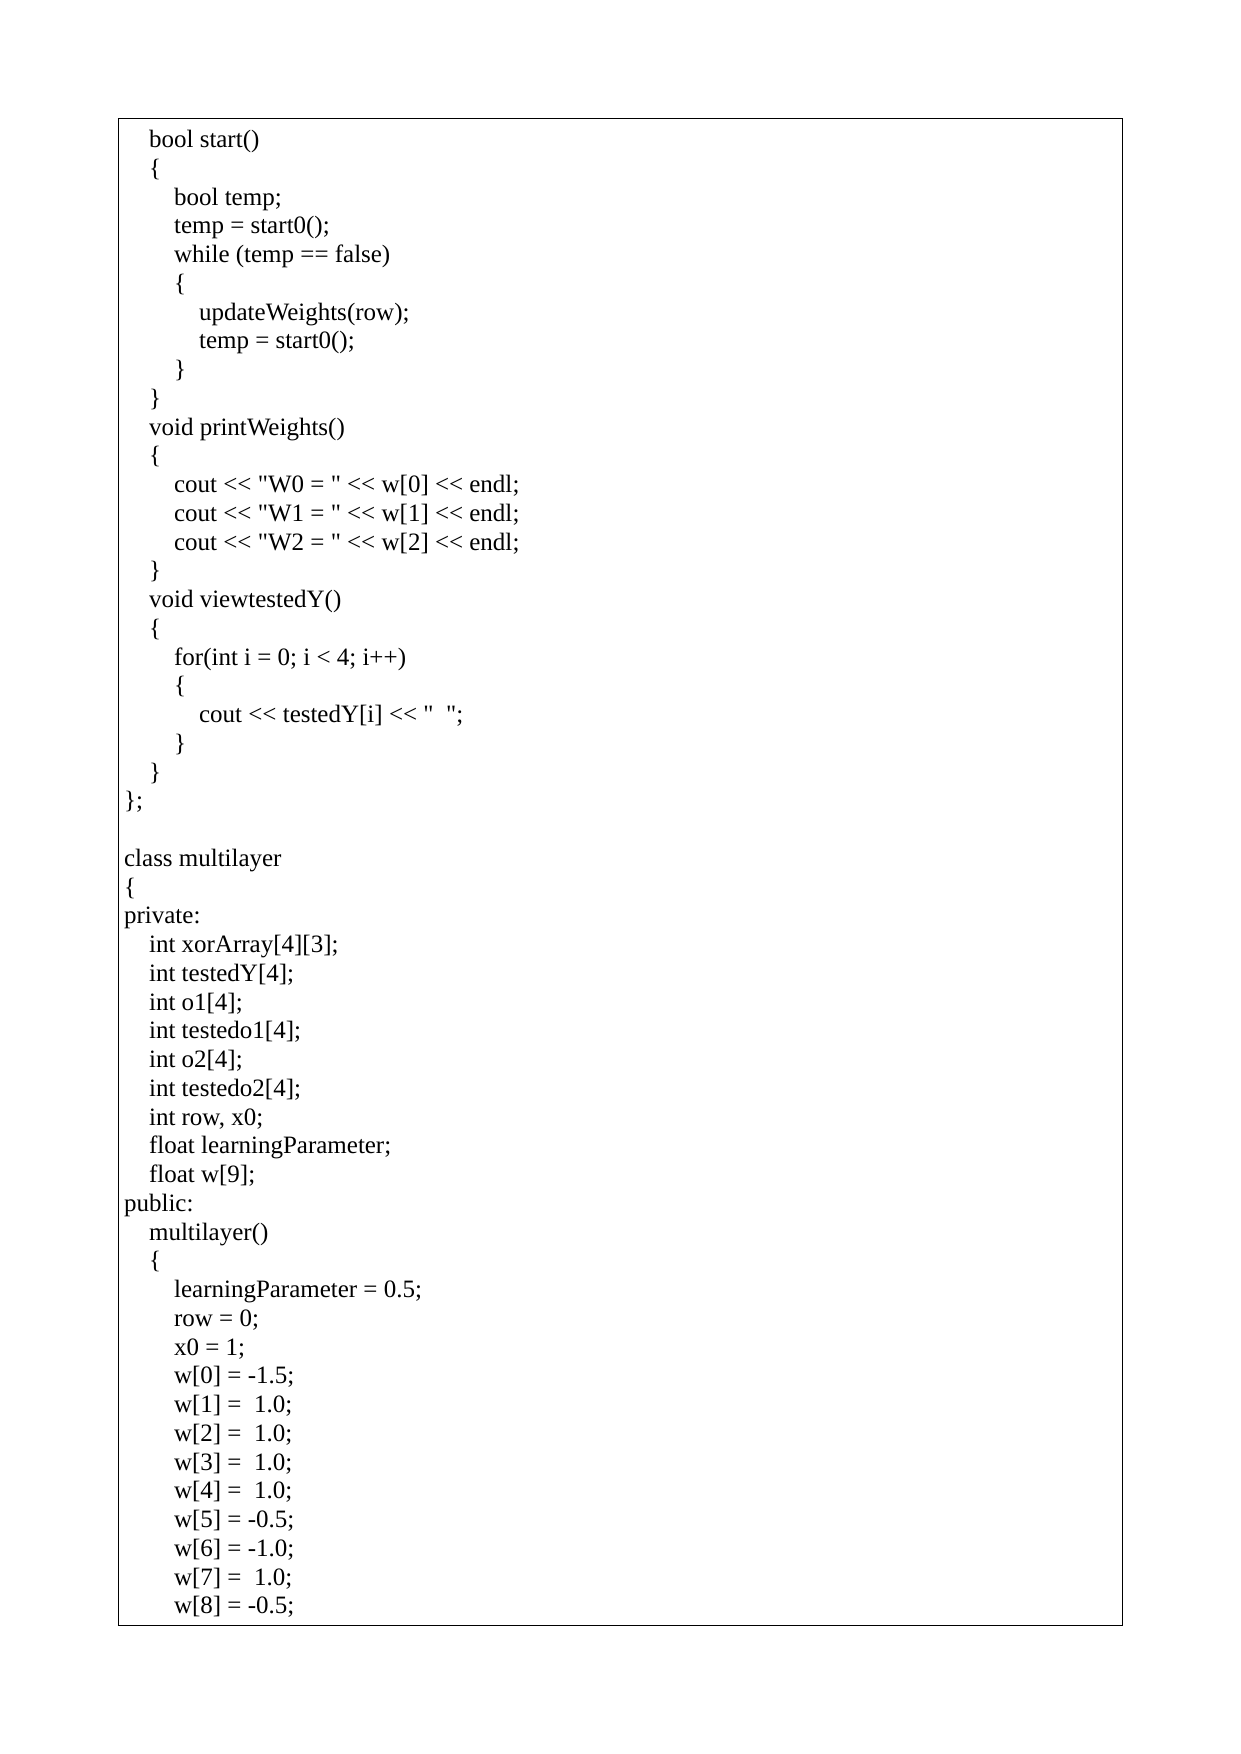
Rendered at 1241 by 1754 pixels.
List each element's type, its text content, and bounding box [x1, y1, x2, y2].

table_header bool start() { bool temp; temp = start0(); while (temp == false) { updateWeights(row); temp = start0(); } } void printWeights() { cout << "W0 = " << w[0] << endl; cout << "W1 = " << w[1] << endl; cout << "W2 = " << w[2] << endl; } void viewtestedY() { for(int i = 0; i < 4; i++) { cout << testedY[i] << " "; } } }; class multilayer { private: int xorArray[4][3]; int testedY[4]; int o1[4]; int testedo1[4]; int o2[4]; int testedo2[4]; int row, x0; float learningParameter; float w[9]; public: multilayer() { learningParameter = 0.5; row = 0; x0 = 1; w[0] = -1.5; w[1] = 1.0; w[2] = 1.0; w[3] = 1.0; w[4] = 1.0; w[5] = -0.5; w[6] = -1.0; w[7] = 1.0; w[8] = -0.5; [119, 119, 1122, 1625]
